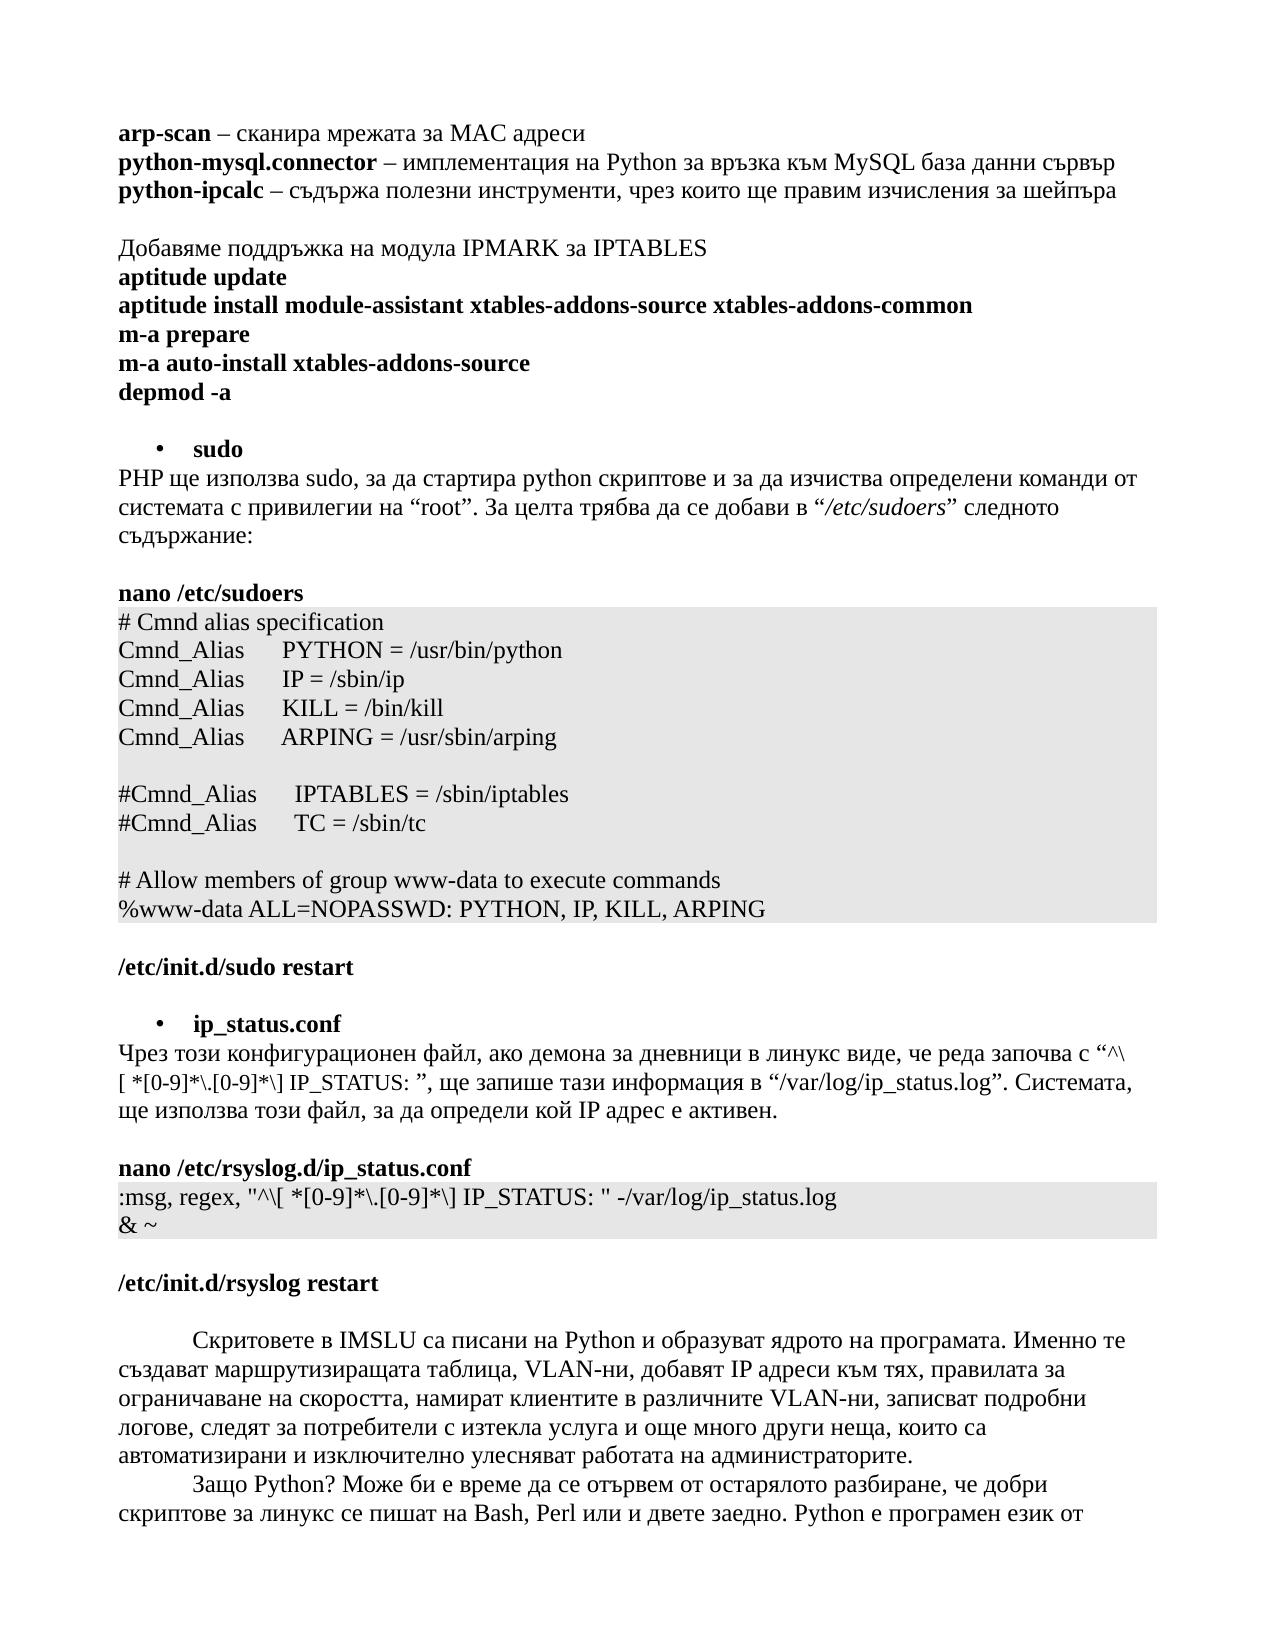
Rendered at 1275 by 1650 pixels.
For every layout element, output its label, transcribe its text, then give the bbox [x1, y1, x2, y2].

text /etc/init.d/sudo restart [118, 952, 1157, 981]
text :msg, regex, "^\[ *[0-9]*\.[0-9]*\] IP_STATUS: " -/var/log/ip_status.log [118, 1182, 1157, 1211]
text # Allow members of group www-data to execute commands [118, 866, 1157, 894]
text Скритовете в IMSLU са писани на Python и образуват ядрото на програмата. Именно те създават маршрутизиращата таблица, VLAN-ни, добавят IP адреси към тях, правилата за ограничаване на скоростта, намират клиентите в различните VLAN-ни, записват подробни логове, следят за потребители с изтекла услуга и още много други неща, които са автоматизирани и изключително улесняват работата на администраторите. [118, 1326, 1157, 1469]
text nano /etc/rsyslog.d/ip_status.conf [118, 1153, 1157, 1182]
text /etc/init.d/rsyslog restart [118, 1268, 1157, 1297]
text Cmnd_Alias ARPING = /usr/sbin/arping [118, 722, 1157, 751]
text Чрез този конфигурационен файл, ако демона за дневници в линукс виде, че реда започва с “^\[ *[0-9]*\.[0-9]*\] IP_STATUS: ”, ще запише тази информация в “/var/log/ip_status.log”. Системата, ще използва този файл, за да определи кой IP адрес е активен. [118, 1038, 1157, 1124]
text arp-scan – сканира мрежата за MAC адреси [118, 118, 1157, 147]
text python-mysql.connector – имплементация на Python за връзка към MySQL база данни сървър [118, 147, 1157, 176]
text Cmnd_Alias PYTHON = /usr/bin/python [118, 636, 1157, 664]
text Защо Python? Може би е време да се отървем от остарялото разбиране, че добри скриптове за линукс се пишат на Bash, Perl или и двете заедно. Python е програмен език от [118, 1469, 1157, 1527]
text #Cmnd_Alias IPTABLES = /sbin/iptables [118, 779, 1157, 808]
text aptitude update [118, 262, 1157, 291]
text m-a auto-install xtables-addons-source [118, 348, 1157, 377]
text & ~ [118, 1211, 1157, 1239]
text Cmnd_Alias KILL = /bin/kill [118, 693, 1157, 722]
list sudo [156, 434, 1157, 463]
text aptitude install module-assistant xtables-addons-source xtables-addons-common [118, 291, 1157, 319]
text #Cmnd_Alias TC = /sbin/tc [118, 808, 1157, 837]
text Добавяме поддръжка на модула IPMARK за IPTABLES [118, 233, 1157, 262]
text python-ipcalc – съдържа полезни инструменти, чрез които ще правим изчисления за шейпъра [118, 176, 1157, 204]
text # Cmnd alias specification [118, 607, 1157, 636]
list ip_status.conf [156, 1009, 1157, 1038]
text %www-data ALL=NOPASSWD: PYTHON, IP, KILL, ARPING [118, 894, 1157, 923]
text m-a prepare [118, 319, 1157, 348]
text PHP ще използва sudo, за да стартира python скриптове и за да изчиства определени команди от системата с привилегии на “root”. За целта трябва да се добави в “/etc/sudoers” следното съдържание: [118, 463, 1157, 549]
text depmod -a [118, 377, 1157, 406]
text nano /etc/sudoers [118, 578, 1157, 607]
text Cmnd_Alias IP = /sbin/ip [118, 664, 1157, 693]
